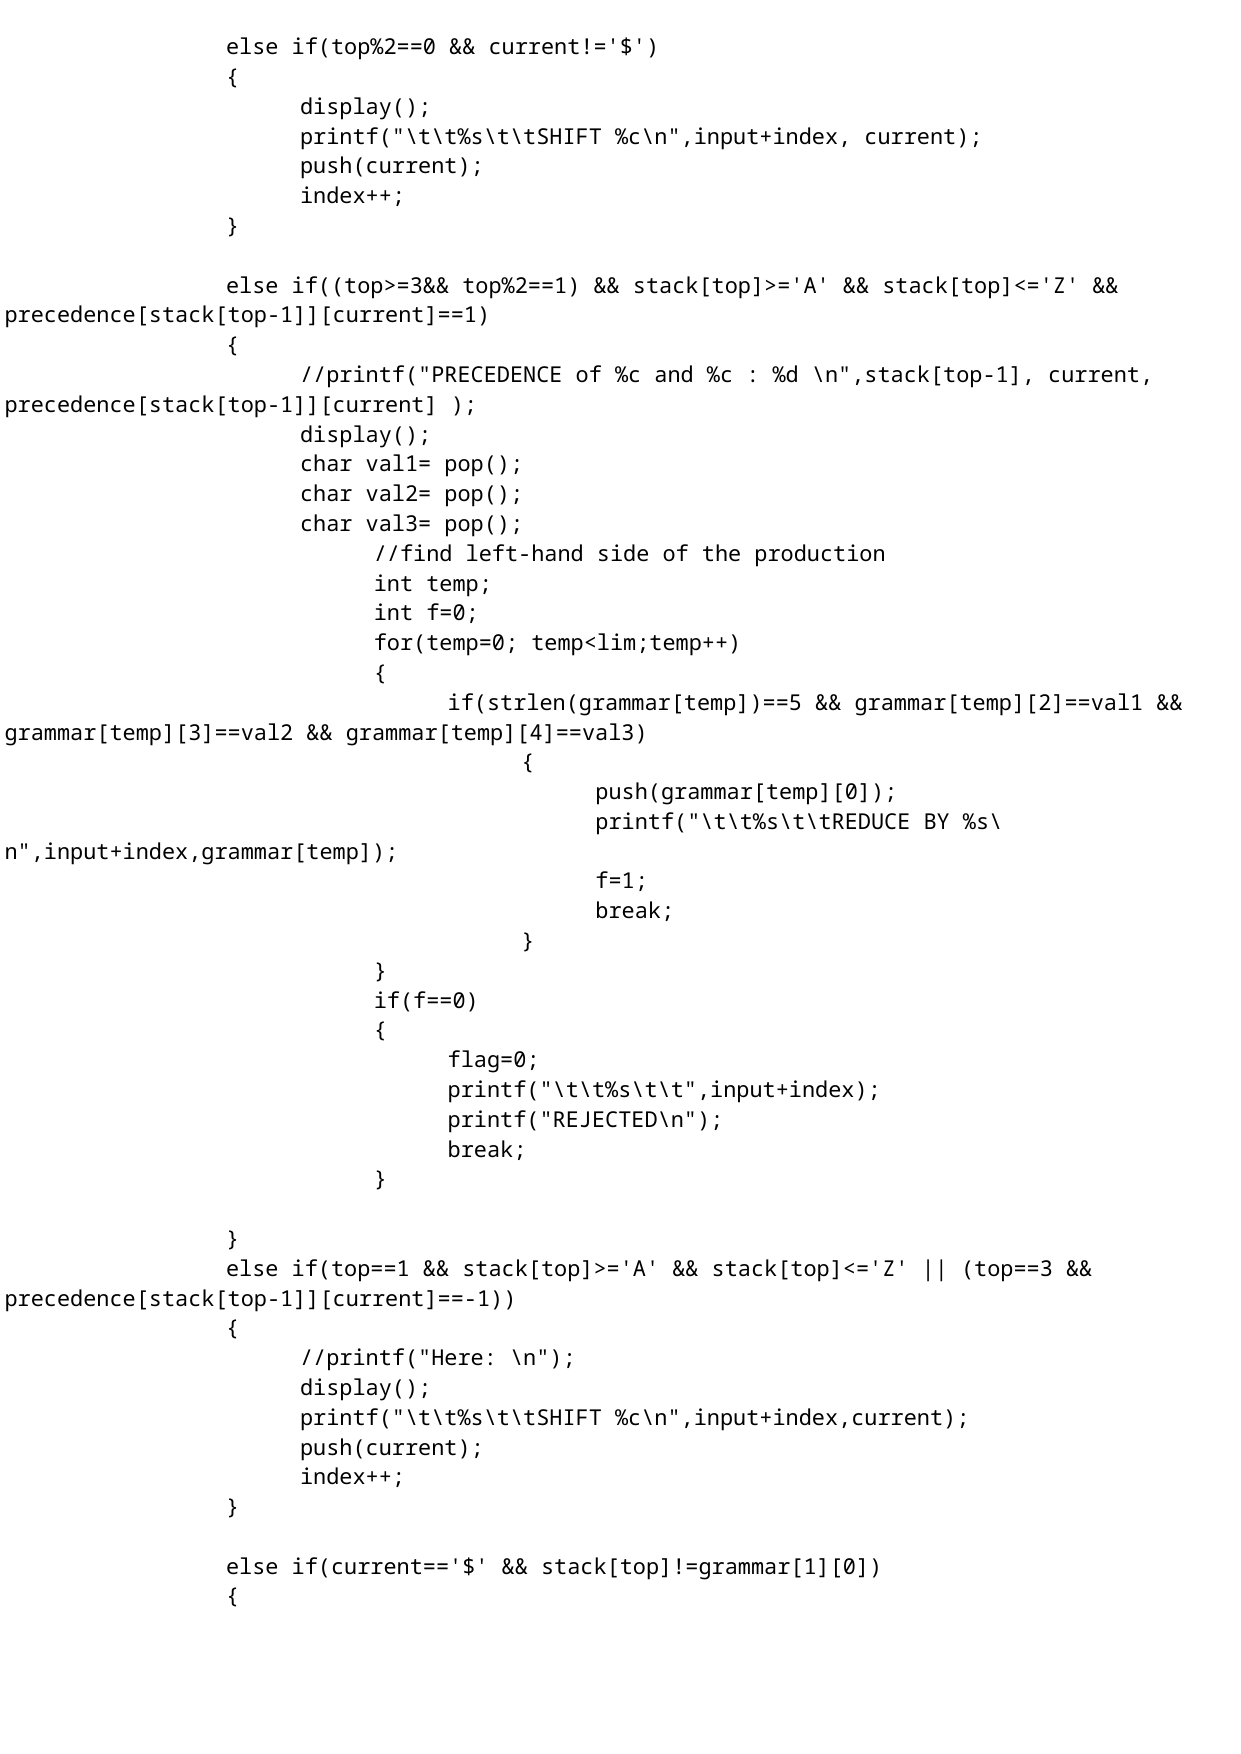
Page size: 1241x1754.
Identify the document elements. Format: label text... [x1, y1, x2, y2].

text } [4, 1223, 1240, 1253]
text //printf("Here: \n"); [4, 1342, 1240, 1372]
text int temp; [4, 567, 1240, 597]
text push(current); [4, 150, 1240, 180]
text { [4, 1580, 1240, 1610]
text { [4, 1014, 1240, 1044]
text display(); [4, 91, 1240, 121]
text printf("\t\t%s\t\tSHIFT %c\n",input+index, current); [4, 121, 1240, 150]
text else if(top==1 && stack[top]>='A' && stack[top]<='Z' || (top==3 && precedence[stack[top-1]][current]==-1)) [4, 1253, 1240, 1312]
text else if((top>=3&& top%2==1) && stack[top]>='A' && stack[top]<='Z' && precedence[stack[top-1]][current]==1) [4, 269, 1240, 329]
text display(); [4, 1372, 1240, 1402]
text } [4, 1163, 1240, 1193]
text push(grammar[temp][0]); [4, 776, 1240, 806]
text index++; [4, 1461, 1240, 1491]
text char val2= pop(); [4, 478, 1240, 508]
text flag=0; [4, 1044, 1240, 1074]
text printf("\t\t%s\t\tSHIFT %c\n",input+index,current); [4, 1402, 1240, 1431]
text { [4, 61, 1240, 91]
text index++; [4, 180, 1240, 210]
text if(f==0) [4, 984, 1240, 1014]
text { [4, 1312, 1240, 1342]
text for(temp=0; temp<lim;temp++) [4, 627, 1240, 657]
text printf("\t\t%s\t\t",input+index); [4, 1074, 1240, 1104]
text char val1= pop(); [4, 448, 1240, 478]
text else if(current=='$' && stack[top]!=grammar[1][0]) [4, 1551, 1240, 1580]
text { [4, 746, 1240, 776]
text printf("REJECTED\n"); [4, 1104, 1240, 1133]
text printf("\t\t%s\t\tREDUCE BY %s\n",input+index,grammar[temp]); [4, 806, 1240, 865]
text { [4, 657, 1240, 687]
text } [4, 925, 1240, 955]
text } [4, 210, 1240, 240]
text char val3= pop(); [4, 508, 1240, 538]
text f=1; [4, 865, 1240, 895]
text display(); [4, 418, 1240, 448]
text else if(top%2==0 && current!='$') [4, 31, 1240, 61]
text if(strlen(grammar[temp])==5 && grammar[temp][2]==val1 && grammar[temp][3]==val2 && grammar[temp][4]==val3) [4, 687, 1240, 746]
text } [4, 1491, 1240, 1521]
text break; [4, 895, 1240, 925]
text { [4, 329, 1240, 359]
text break; [4, 1133, 1240, 1163]
text } [4, 955, 1240, 984]
text //printf("PRECEDENCE of %c and %c : %d \n",stack[top-1], current, precedence[stack[top-1]][current] ); [4, 359, 1240, 418]
text //find left-hand side of the production [4, 538, 1240, 567]
text int f=0; [4, 597, 1240, 627]
text push(current); [4, 1431, 1240, 1461]
